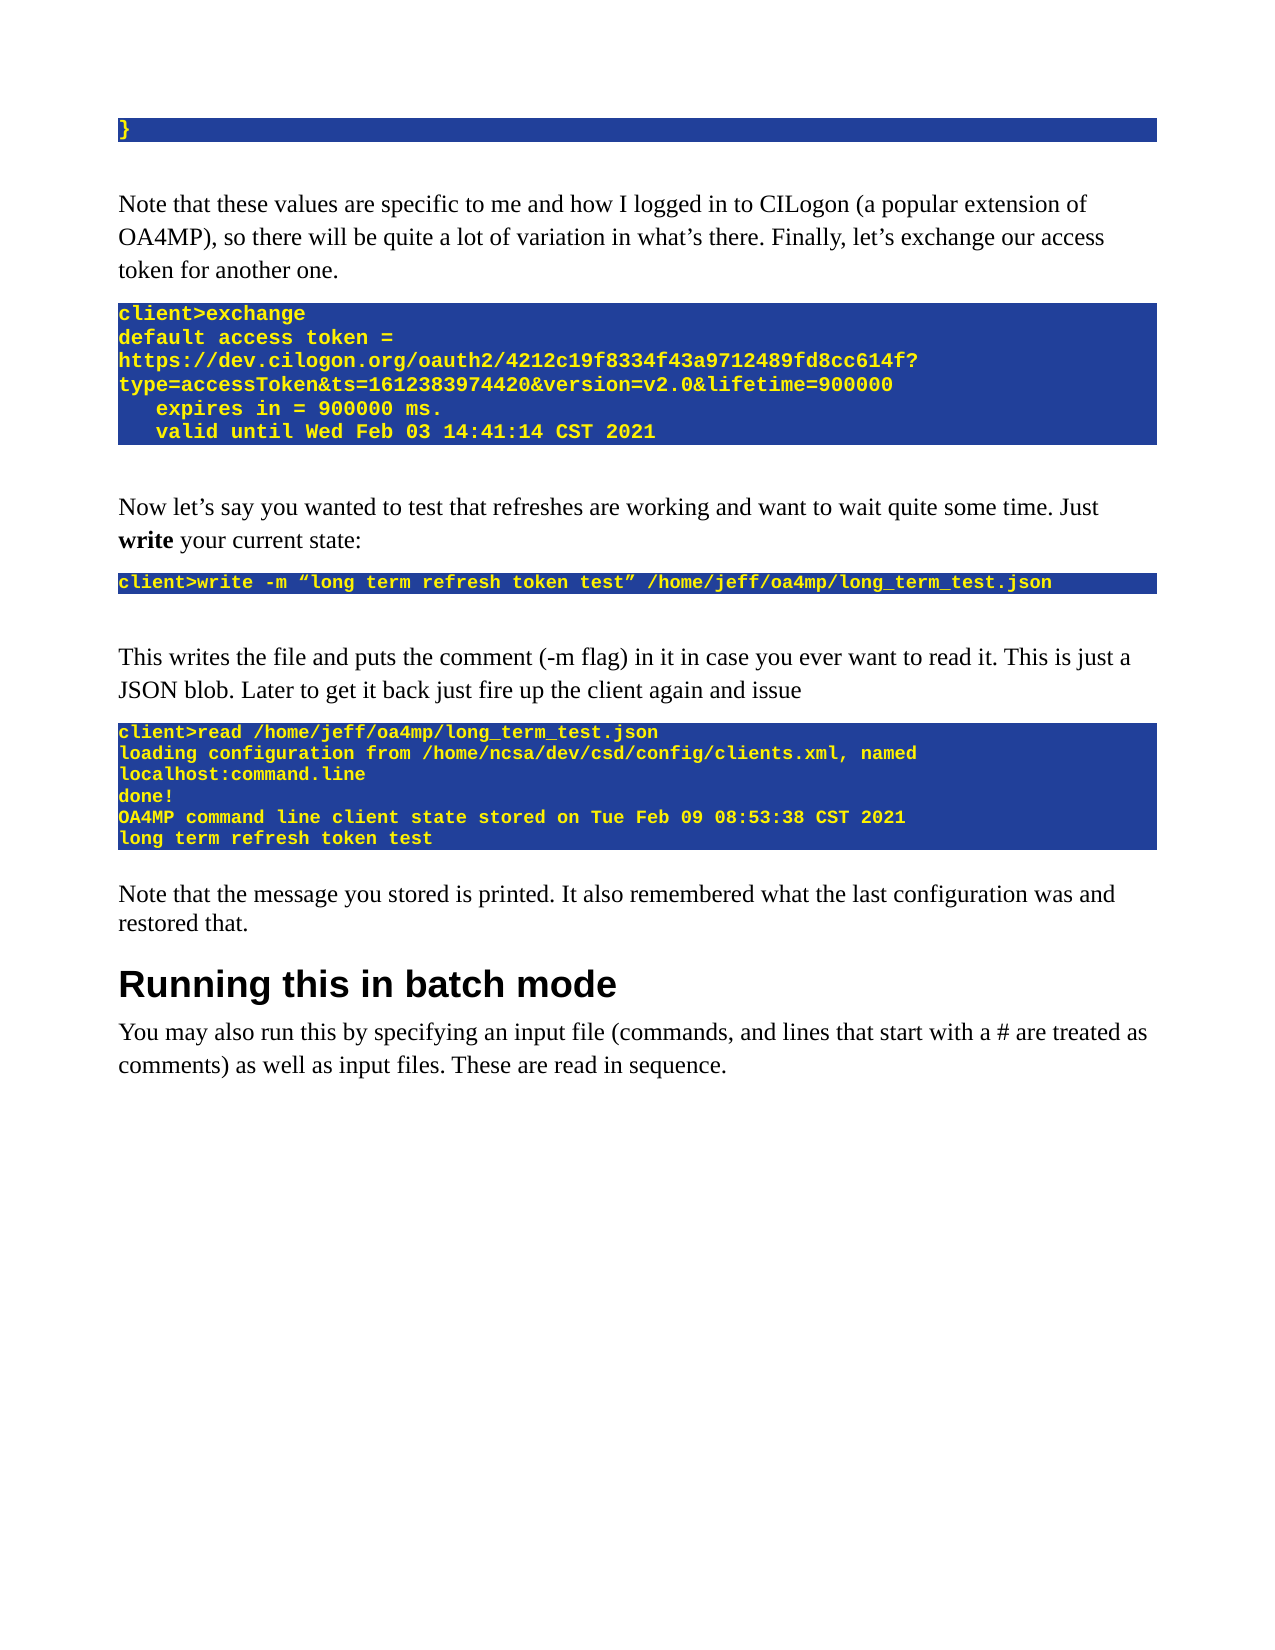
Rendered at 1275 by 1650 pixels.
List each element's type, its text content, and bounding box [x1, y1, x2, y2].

text Note that the message you stored is printed. It also remembered what the last configuration was and restored that. [118, 879, 1157, 936]
text default access token = https://dev.cilogon.org/oauth2/4212c19f8334f43a9712489fd8cc614f?type=accessToken&ts=1612383974420&version=v2.0&lifetime=900000 [118, 327, 1157, 398]
text valid until Wed Feb 03 14:41:14 CST 2021 [118, 421, 1157, 445]
text client>read /home/jeff/oa4mp/long_term_test.json [118, 723, 1157, 744]
text OA4MP command line client state stored on Tue Feb 09 08:53:38 CST 2021 [118, 808, 1157, 829]
text client>write -m “long term refresh token test” /home/jeff/oa4mp/long_term_test.json [118, 573, 1157, 594]
text Now let’s say you wanted to test that refreshes are working and want to wait quite some time. Just write your current state: [118, 492, 1157, 554]
text expires in = 900000 ms. [118, 398, 1157, 421]
text long term refresh token test [118, 829, 1157, 850]
text done! [118, 786, 1157, 808]
text client>exchange [118, 303, 1157, 327]
text loading configuration from /home/ncsa/dev/csd/config/clients.xml, named localhost:command.line [118, 744, 1157, 786]
text Note that these values are specific to me and how I logged in to CILogon (a popular extension of OA4MP), so there will be quite a lot of variation in what’s there. Finally, let’s exchange our access token for another one. [118, 189, 1157, 284]
text This writes the file and puts the comment (-m flag) in it in case you ever want to read it. This is just a JSON blob. Later to get it back just fire up the client again and issue [118, 642, 1157, 704]
subtitle Running this in batch mode [118, 961, 1157, 1005]
text You may also run this by specifying an input file (commands, and lines that start with a # are treated as comments) as well as input files. These are read in sequence. [118, 1017, 1157, 1079]
text } [118, 118, 1157, 142]
